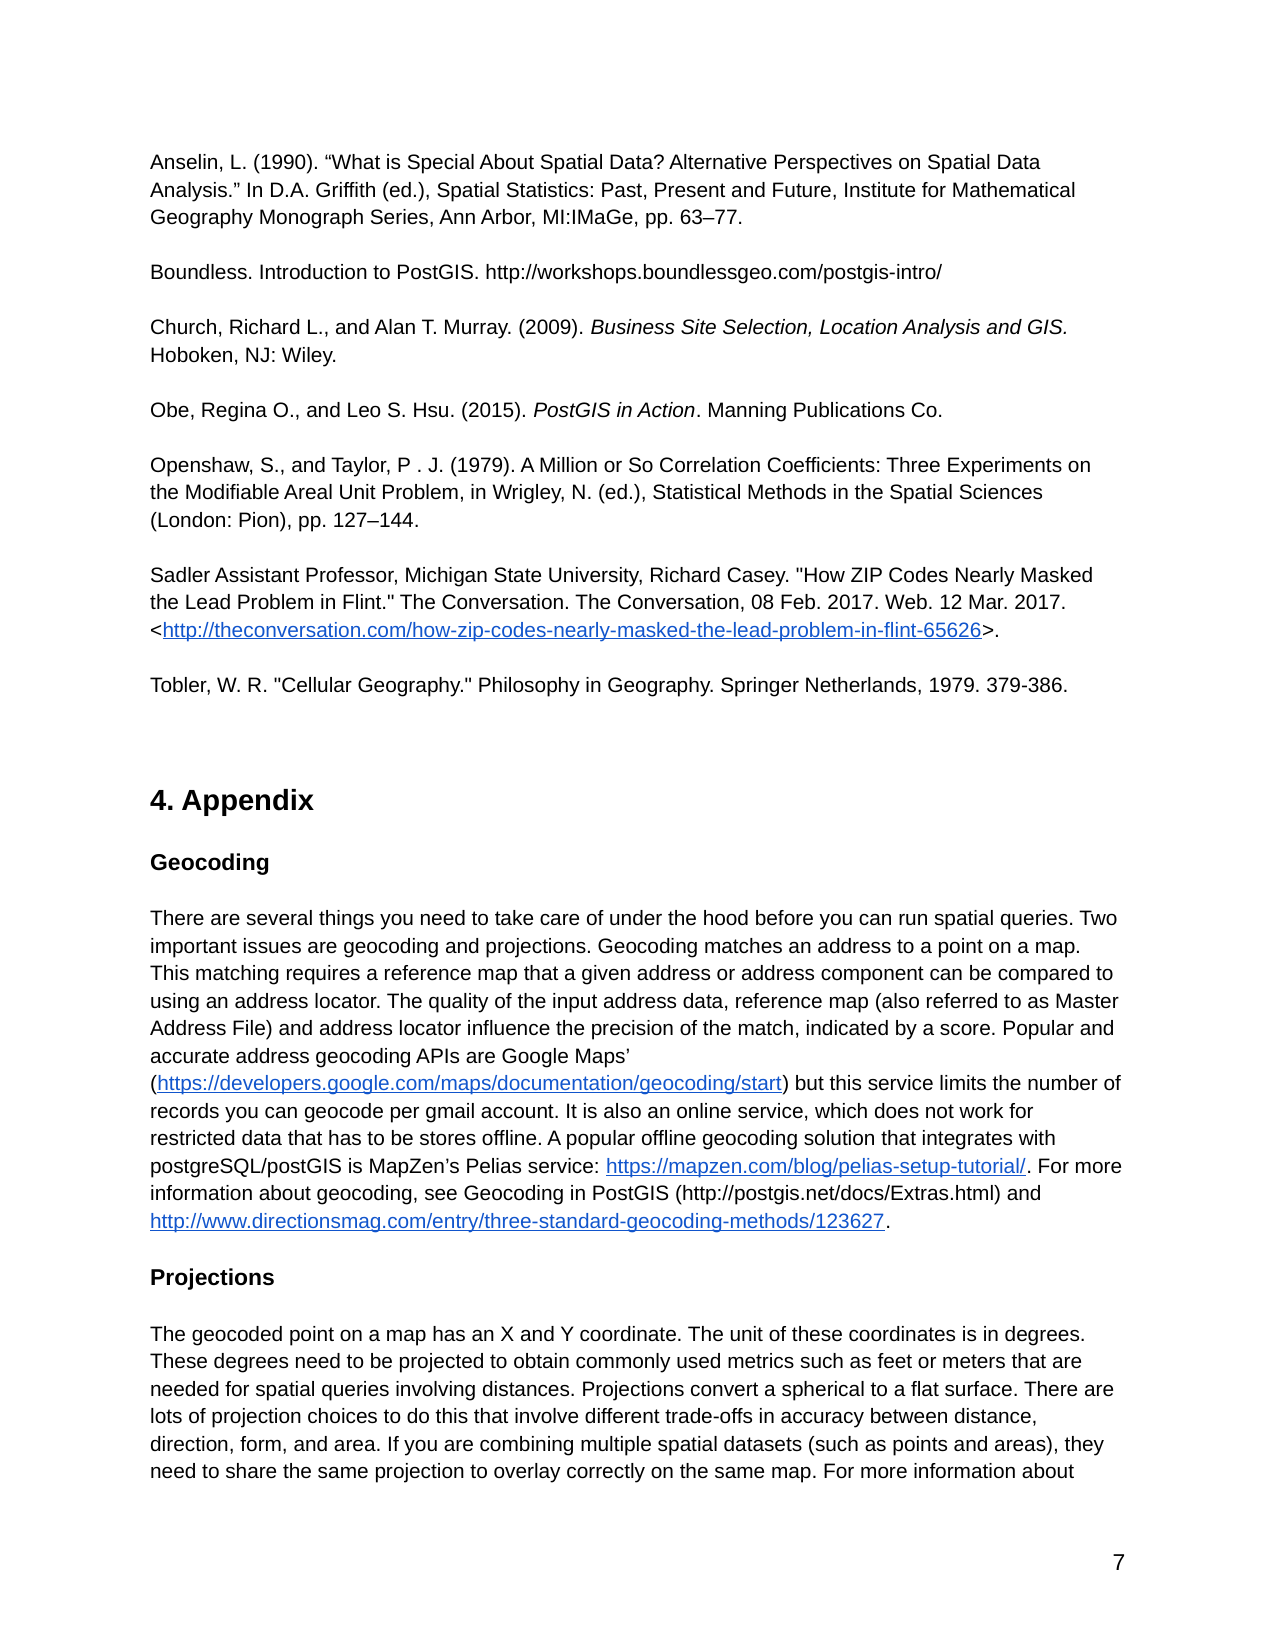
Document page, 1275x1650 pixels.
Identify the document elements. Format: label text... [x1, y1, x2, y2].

text Church, Richard L., and Alan T. Murray. (2009). Business Site Selection, Location Analysis and GIS. Hoboken, NJ: Wiley. [150, 315, 1125, 366]
text Anselin, L. (1990). “What is Special About Spatial Data? Alternative Perspectives on Spatial Data Analysis.” In D.A. Griffith (ed.), Spatial Statistics: Past, Present and Future, Institute for Mathematical Geography Monograph Series, Ann Arbor, MI:IMaGe, pp. 63–77. [150, 150, 1125, 229]
text Tobler, W. R. "Cellular Geography." Philosophy in Geography. Springer Netherlands, 1979. 379-386. [150, 672, 1125, 696]
text There are several things you need to take care of under the hood before you can run spatial queries. Two important issues are geocoding and projections. Geocoding matches an address to a point on a map. This matching requires a reference map that a given address or address component can be compared to using an address locator. The quality of the input address data, reference map (also referred to as Master Address File) and address locator influence the precision of the match, indicated by a score. Popular and accurate address geocoding APIs are Google Maps’ (https://developers.google.com/maps/documentation/geocoding/start) but this service limits the number of records you can geocode per gmail account. It is also an online service, which does not work for restricted data that has to be stores offline. A popular offline geocoding solution that integrates with postgreSQL/postGIS is MapZen’s Pelias service: https://mapzen.com/blog/pelias-setup-tutorial/. For more information about geocoding, see Geocoding in PostGIS (http://postgis.net/docs/Extras.html) and http://www.directionsmag.com/entry/three-standard-geocoding-methods/123627. [150, 906, 1125, 1233]
text Boundless. Introduction to PostGIS. http://workshops.boundlessgeo.com/postgis-intro/ [150, 260, 1125, 284]
text Geocoding [150, 848, 1125, 875]
text Sadler Assistant Professor, Michigan State University, Richard Casey. "How ZIP Codes Nearly Masked the Lead Problem in Flint." The Conversation. The Conversation, 08 Feb. 2017. Web. 12 Mar. 2017. <http://theconversation.com/how-zip-codes-nearly-masked-the-lead-problem-in-flint-65626>. [150, 562, 1125, 641]
text 4. Appendix [150, 782, 1125, 816]
text Openshaw, S., and Taylor, P . J. (1979). A Million or So Correlation Coefficients: Three Experiments on the Modifiable Areal Unit Problem, in Wrigley, N. (ed.), Statistical Methods in the Spatial Sciences (London: Pion), pp. 127–144. [150, 452, 1125, 531]
text The geocoded point on a map has an X and Y coordinate. The unit of these coordinates is in degrees. These degrees need to be projected to obtain commonly used metrics such as feet or meters that are needed for spatial queries involving distances. Projections convert a spherical to a flat surface. There are lots of projection choices to do this that involve different trade-offs in accuracy between distance, direction, form, and area. If you are combining multiple spatial datasets (such as points and areas), they need to share the same projection to overlay correctly on the same map. For more information about [150, 1321, 1125, 1483]
text Obe, Regina O., and Leo S. Hsu. (2015). PostGIS in Action. Manning Publications Co. [150, 397, 1125, 421]
text Projections [150, 1264, 1125, 1290]
